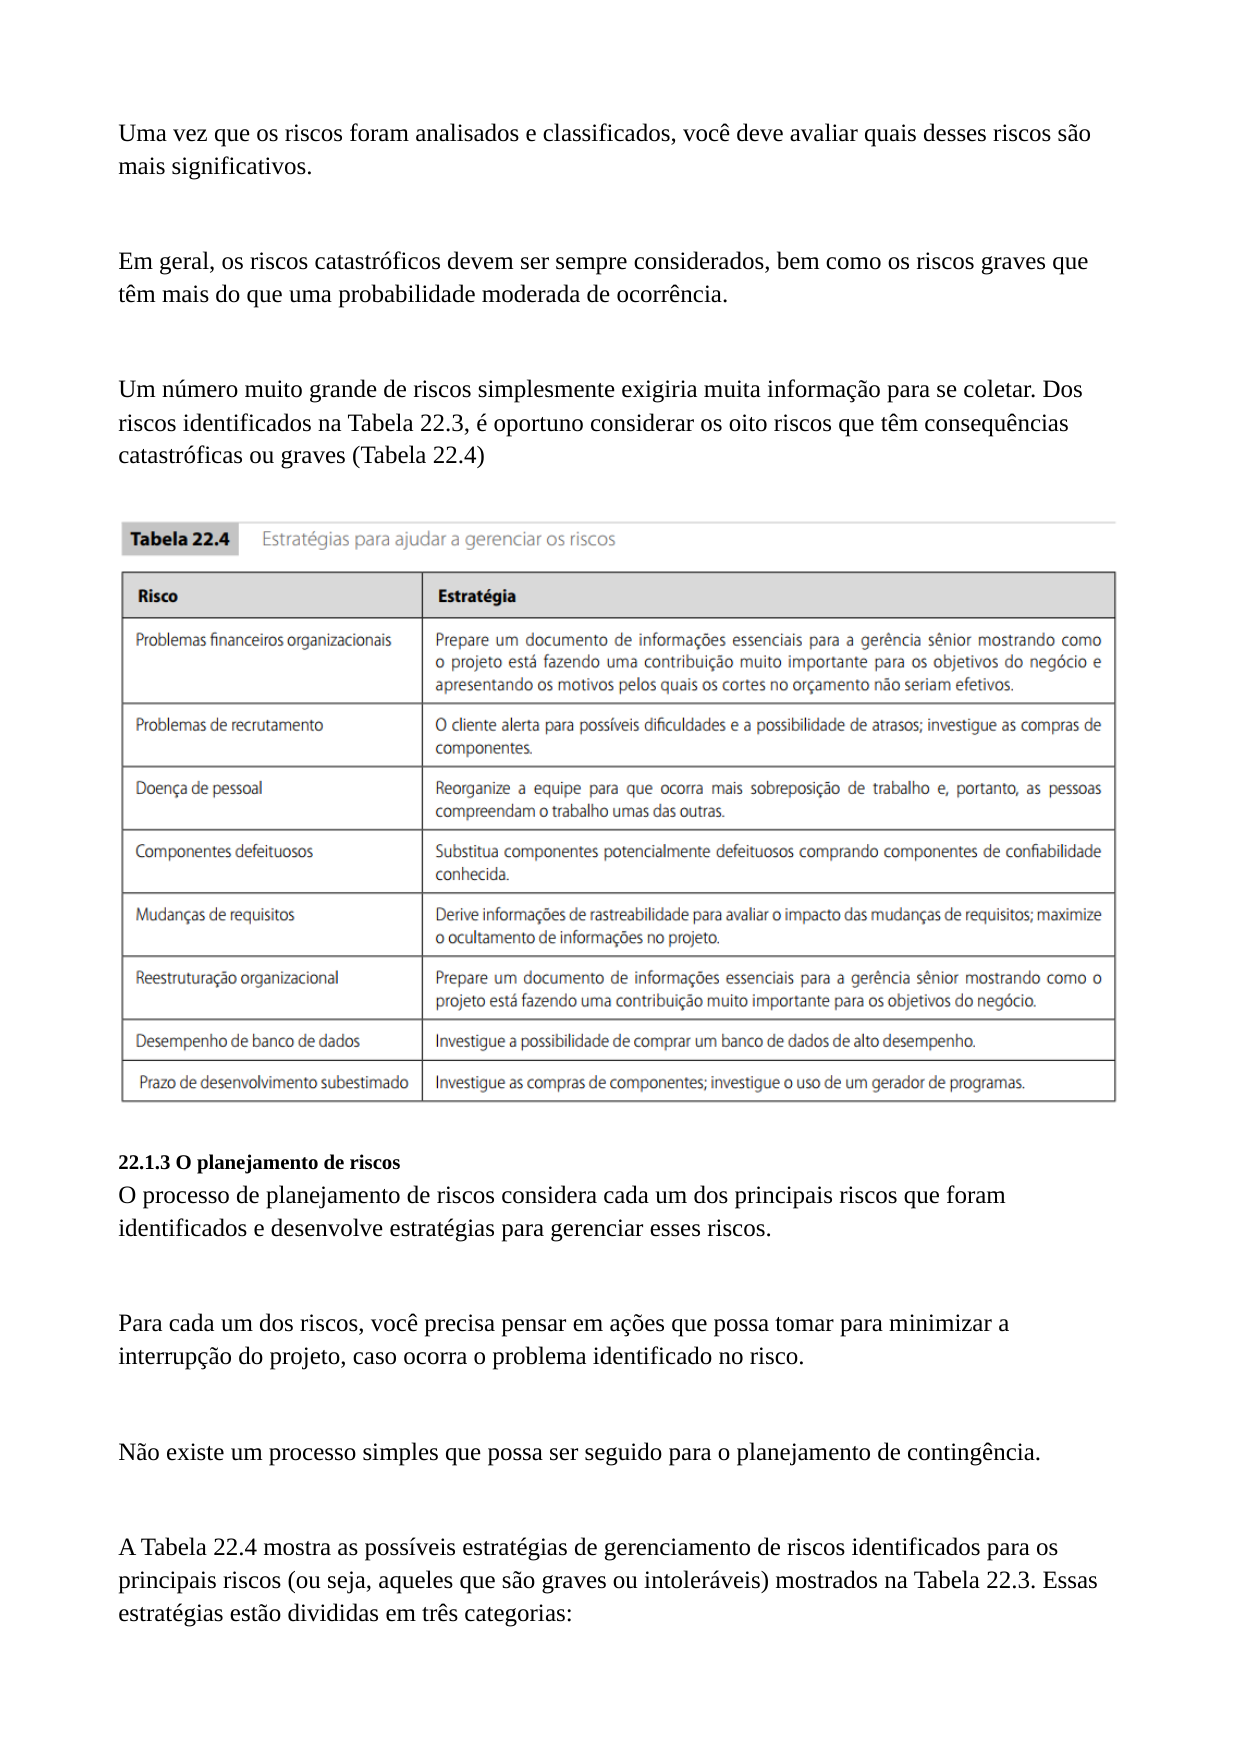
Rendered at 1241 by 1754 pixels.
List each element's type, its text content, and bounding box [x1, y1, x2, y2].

subtitle 22.1.3 O planejamento de riscos [118, 1150, 1122, 1174]
text Não existe um processo simples que possa ser seguido para o planejamento de contingência. [118, 1437, 1122, 1465]
text A Tabela 22.4 mostra as possíveis estratégias de gerenciamento de riscos identificados para os principais riscos (ou seja, aqueles que são graves ou intoleráveis) mostrados na Tabela 22.3. Essas estratégias estão divididas em três categorias: [118, 1532, 1122, 1627]
text Em geral, os riscos catastróficos devem ser sempre considerados, bem como os riscos graves que têm mais do que uma probabilidade moderada de ocorrência. [118, 246, 1122, 308]
picture [118, 517, 1123, 1109]
text Para cada um dos riscos, você precisa pensar em ações que possa tomar para minimizar a interrupção do projeto, caso ocorra o problema identificado no risco. [118, 1308, 1122, 1370]
text Uma vez que os riscos foram analisados e classificados, você deve avaliar quais desses riscos são mais significativos. [118, 118, 1122, 180]
text O processo de planejamento de riscos considera cada um dos principais riscos que foram identificados e desenvolve estratégias para gerenciar esses riscos. [118, 1180, 1122, 1242]
text Um número muito grande de riscos simplesmente exigiria muita informação para se coletar. Dos riscos identificados na Tabela 22.3, é oportuno considerar os oito riscos que têm consequências catastróficas ou graves (Tabela 22.4) [118, 374, 1122, 469]
